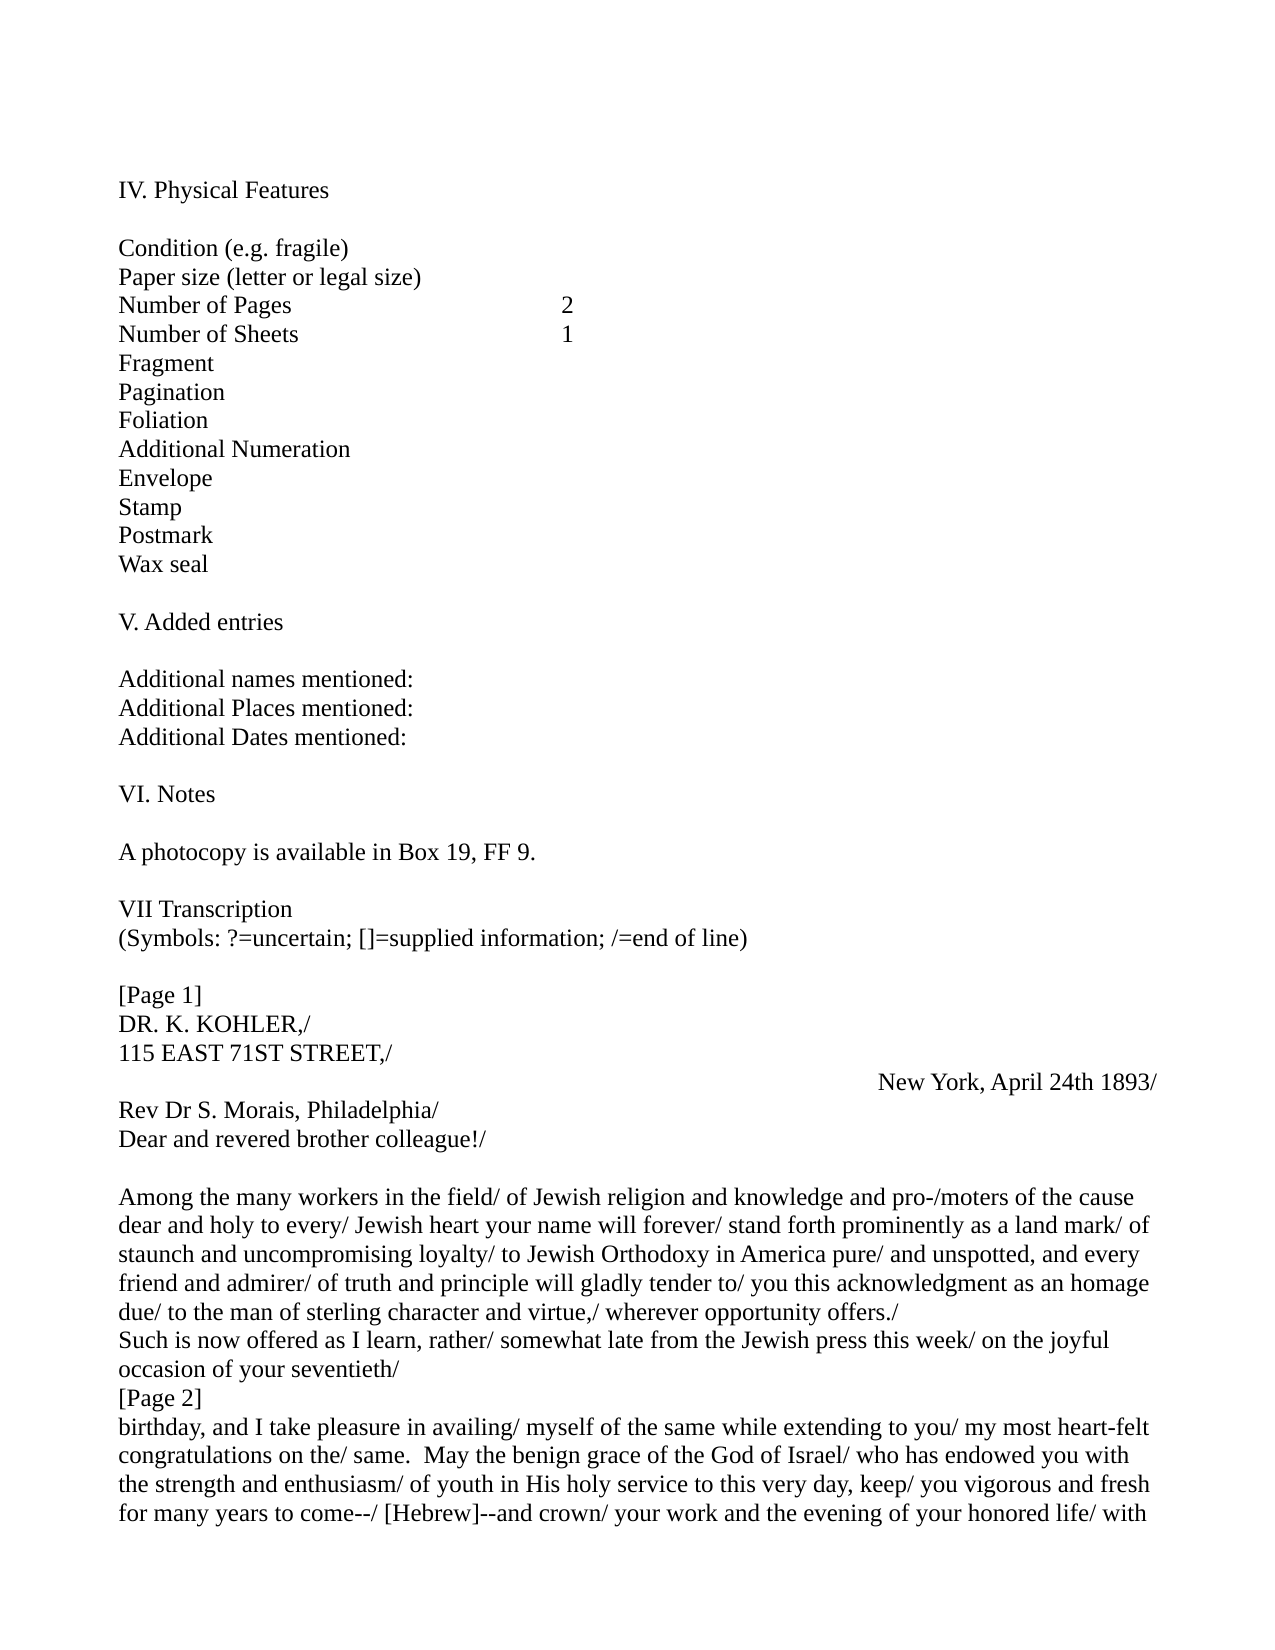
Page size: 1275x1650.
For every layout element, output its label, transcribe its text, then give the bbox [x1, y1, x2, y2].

text Number of Pages 2 [118, 291, 1157, 319]
text 115 EAST 71ST STREET,/ [118, 1038, 1157, 1067]
text Rev Dr S. Morais, Philadelphia/ [118, 1096, 1157, 1124]
text Such is now offered as I learn, rather/ somewhat late from the Jewish press this week/ on the joyful occasion of your seventieth/ [118, 1326, 1157, 1383]
text Additional names mentioned: [118, 664, 1157, 693]
text Additional Dates mentioned: [118, 722, 1157, 751]
text Dear and revered brother colleague!/ [118, 1124, 1157, 1153]
text Stamp [118, 492, 1157, 521]
text Condition (e.g. fragile) [118, 233, 1157, 262]
text [Page 1] [118, 981, 1157, 1009]
text A photocopy is available in Box 19, FF 9. [118, 837, 1157, 866]
text Among the many workers in the field/ of Jewish religion and knowledge and pro-/moters of the cause dear and holy to every/ Jewish heart your name will forever/ stand forth prominently as a land mark/ of staunch and uncompromising loyalty/ to Jewish Orthodoxy in America pure/ and unspotted, and every friend and admirer/ of truth and principle will gladly tender to/ you this acknowledgment as an homage due/ to the man of sterling character and virtue,/ wherever opportunity offers./ [118, 1182, 1157, 1326]
text DR. K. KOHLER,/ [118, 1009, 1157, 1038]
text Additional Places mentioned: [118, 693, 1157, 722]
text VII Transcription [118, 894, 1157, 923]
text Additional Numeration [118, 434, 1157, 463]
text New York, April 24th 1893/ [118, 1067, 1157, 1096]
text birthday, and I take pleasure in availing/ myself of the same while extending to you/ my most heart-felt congratulations on the/ same. May the benign grace of the God of Israel/ who has endowed you with the strength and enthusiasm/ of youth in His holy service to this very day, keep/ you vigorous and fresh for many years to come--/ [Hebrew]--and crown/ your work and the evening of your honored life/ with [118, 1412, 1157, 1527]
text (Symbols: ?=uncertain; []=supplied information; /=end of line) [118, 923, 1157, 952]
text Pagination [118, 377, 1157, 406]
text Envelope [118, 463, 1157, 492]
text Number of Sheets 1 [118, 319, 1157, 348]
text Wax seal [118, 549, 1157, 578]
text Postma rk [118, 521, 1157, 549]
text Foliation [118, 406, 1157, 434]
text VI. Notes [118, 779, 1157, 808]
text IV. Physical Features [118, 176, 1157, 204]
text Fragment [118, 348, 1157, 377]
text [Page 2] [118, 1383, 1157, 1412]
text V. Added entries [118, 607, 1157, 636]
text Paper size (letter or legal size) [118, 262, 1157, 291]
